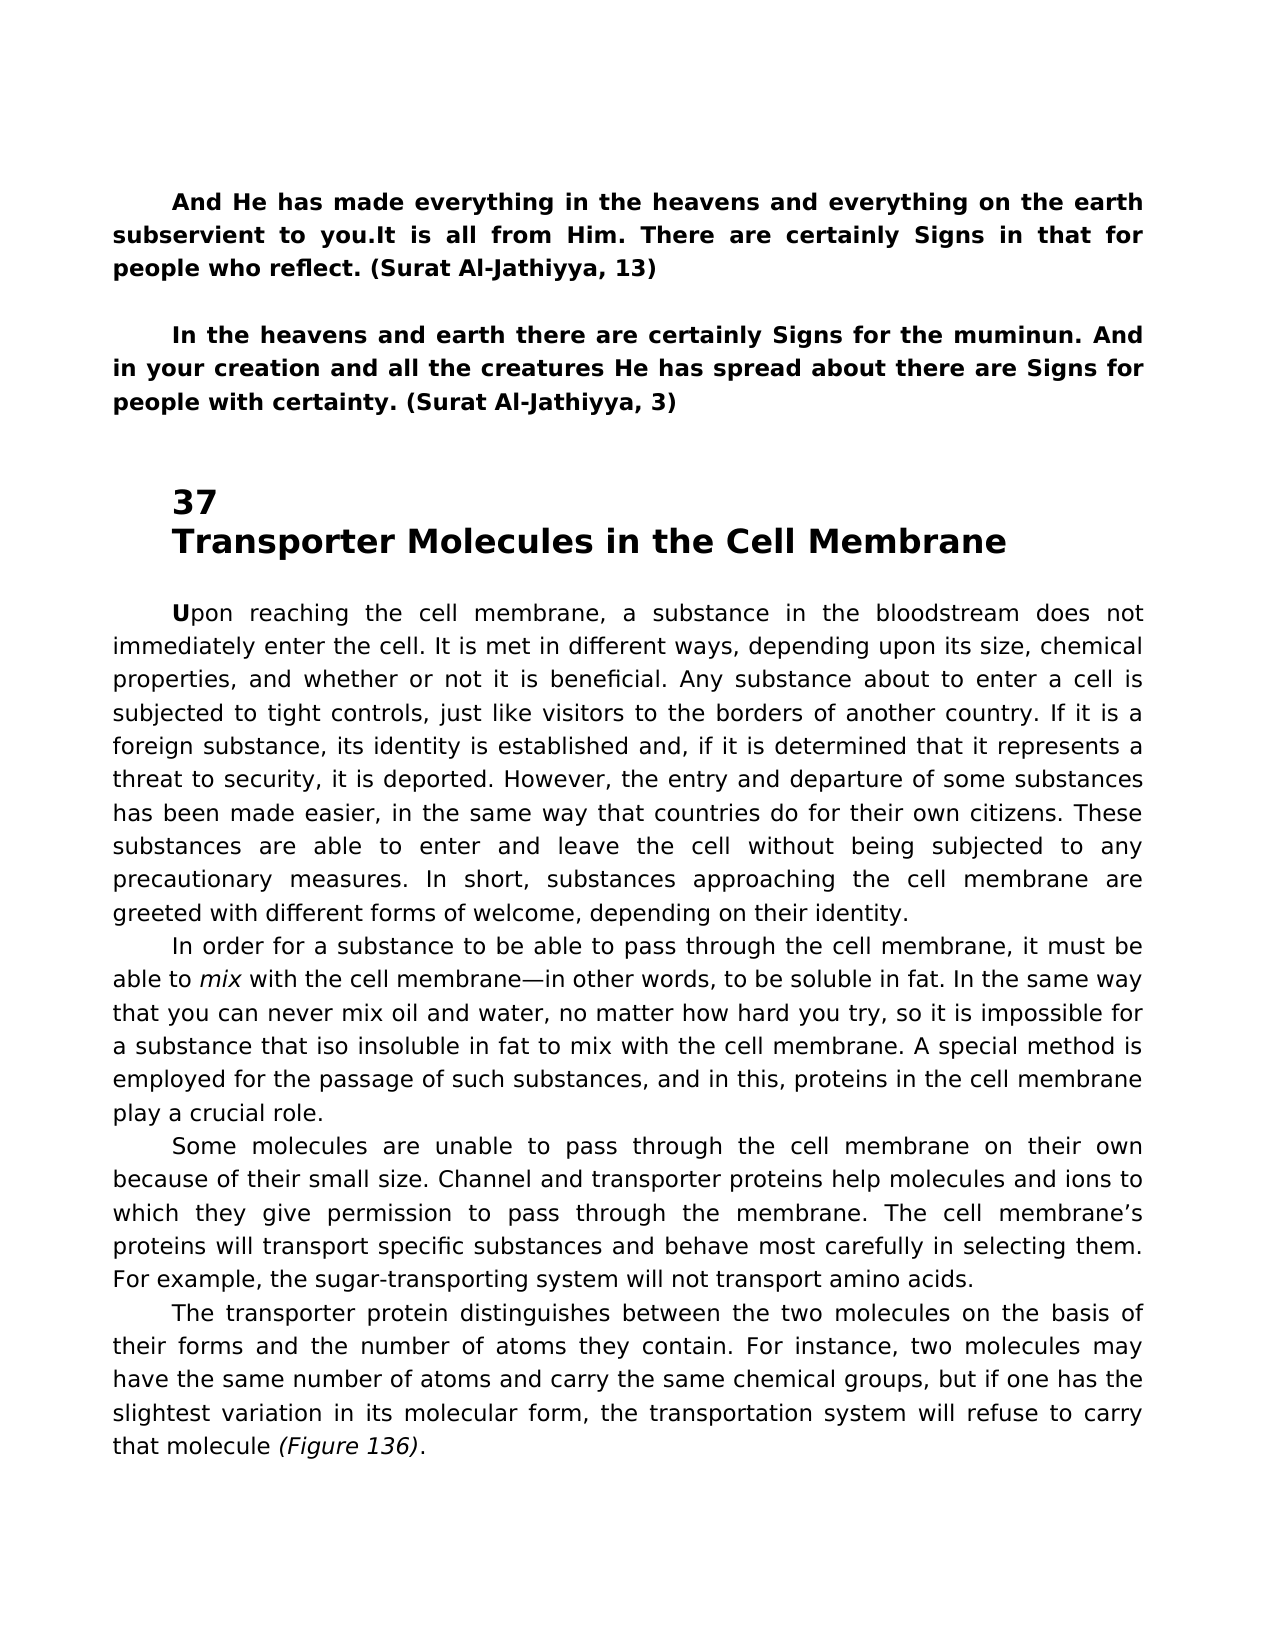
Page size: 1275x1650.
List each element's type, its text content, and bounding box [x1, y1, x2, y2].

text Upon reaching the cell membrane, a substance in the bloodstream does not immediately enter the cell. It is met in different ways, depending upon its size, chemical properties, and whether or not it is beneficial. Any substance about to enter a cell is subjected to tight controls, just like visitors to the borders of another country. If it is a foreign substance, its identity is established and, if it is determined that it represents a threat to security, it is deported. However, the entry and departure of some substances has been made easier, in the same way that countries do for their own citizens. These substances are able to enter and leave the cell without being subjected to any precautionary measures. In short, substances approaching the cell membrane are greeted with different forms of welcome, depending on their identity. [112, 594, 1145, 928]
text Some molecules are unable to pass through the cell membrane on their own because of their small size. Channel and transporter proteins help molecules and ions to which they give permission to pass through the membrane. The cell membrane’s proteins will transport specific substances and behave most carefully in selecting them. For example, the sugar-transporting system will not transport amino acids. [112, 1128, 1145, 1294]
text And He has made everything in the heavens and everything on the earth subservient to you.It is all from Him. There are certainly Signs in that for people who reflect. (Surat Al-Jathiyya, 13) [112, 183, 1145, 283]
text In the heavens and earth there are certainly Signs for the muminun. And in your creation and all the creatures He has spread about there are Signs for people with certainty. (Surat Al-Jathiyya, 3) [112, 317, 1145, 417]
text The transporter protein distinguishes between the two molecules on the basis of their forms and the number of atoms they contain. For instance, two molecules may have the same number of atoms and carry the same chemical groups, but if one has the slightest variation in its molecular form, the transportation system will refuse to carry that molecule (Figure 136). [112, 1294, 1145, 1461]
text Transporter Molecules in the Cell Membrane [112, 522, 1145, 561]
text In order for a substance to be able to pass through the cell membrane, it must be able to mix with the cell membrane—in other words, to be soluble in fat. In the same way that you can never mix oil and water, no matter how hard you try, so it is impossible for a substance that iso insoluble in fat to mix with the cell membrane. A special method is employed for the passage of such substances, and in this, proteins in the cell membrane play a crucial role. [112, 928, 1145, 1128]
text 37 [112, 483, 1145, 522]
